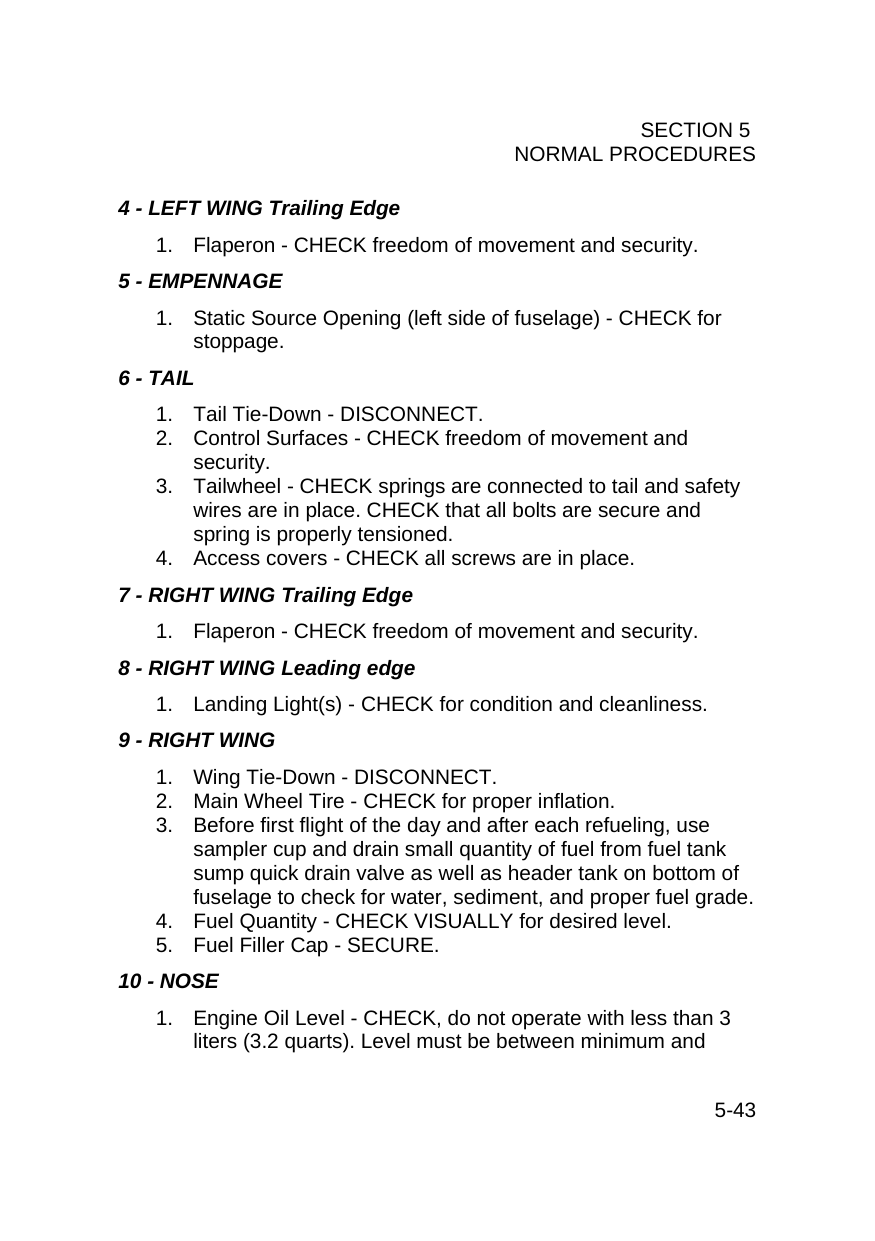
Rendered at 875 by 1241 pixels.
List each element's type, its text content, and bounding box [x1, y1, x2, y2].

subtitle 7 - RIGHT WING Trailing Edge [118, 582, 756, 606]
list Landing Light(s) - CHECK for condition and cleanliness. [156, 692, 756, 716]
list Main Wheel Tire - CHECK for proper inflation. [156, 789, 756, 813]
subtitle 8 - RIGHT WING Leading edge [118, 655, 756, 679]
list Wing Tie-Down - DISCONNECT. [156, 765, 756, 789]
subtitle 6 - TAIL [118, 366, 756, 390]
subtitle 5 - EMPENNAGE [118, 269, 756, 293]
list Fuel Filler Cap - SECURE. [156, 932, 756, 956]
list Control Surfaces - CHECK freedom of movement and security. [156, 426, 756, 474]
list Engine Oil Level - CHECK, do not operate with less than 3 liters (3.2 quarts). Level must be between minimum and [156, 1005, 756, 1053]
subtitle 10 - NOSE [118, 969, 756, 993]
list Tail Tie-Down - DISCONNECT. [156, 402, 756, 426]
subtitle 4 - LEFT WING Trailing Edge [118, 196, 756, 220]
list Before first flight of the day and after each refueling, use sampler cup and drain small quantity of fuel from fuel tank sump quick drain valve as well as header tank on bottom of fuselage to check for water, sediment, and proper fuel grade. [156, 813, 756, 908]
list Access covers - CHECK all screws are in place. [156, 546, 756, 570]
list Flaperon - CHECK freedom of movement and security. [156, 232, 756, 256]
list Tailwheel - CHECK springs are connected to tail and safety wires are in place. CHECK that all bolts are secure and spring is properly tensioned. [156, 474, 756, 546]
list Flaperon - CHECK freedom of movement and security. [156, 619, 756, 643]
list Fuel Quantity - CHECK VISUALLY for desired level. [156, 908, 756, 932]
list Static Source Opening (left side of fuselage) - CHECK for stoppage. [156, 305, 756, 353]
subtitle 9 - RIGHT WING [118, 728, 756, 752]
